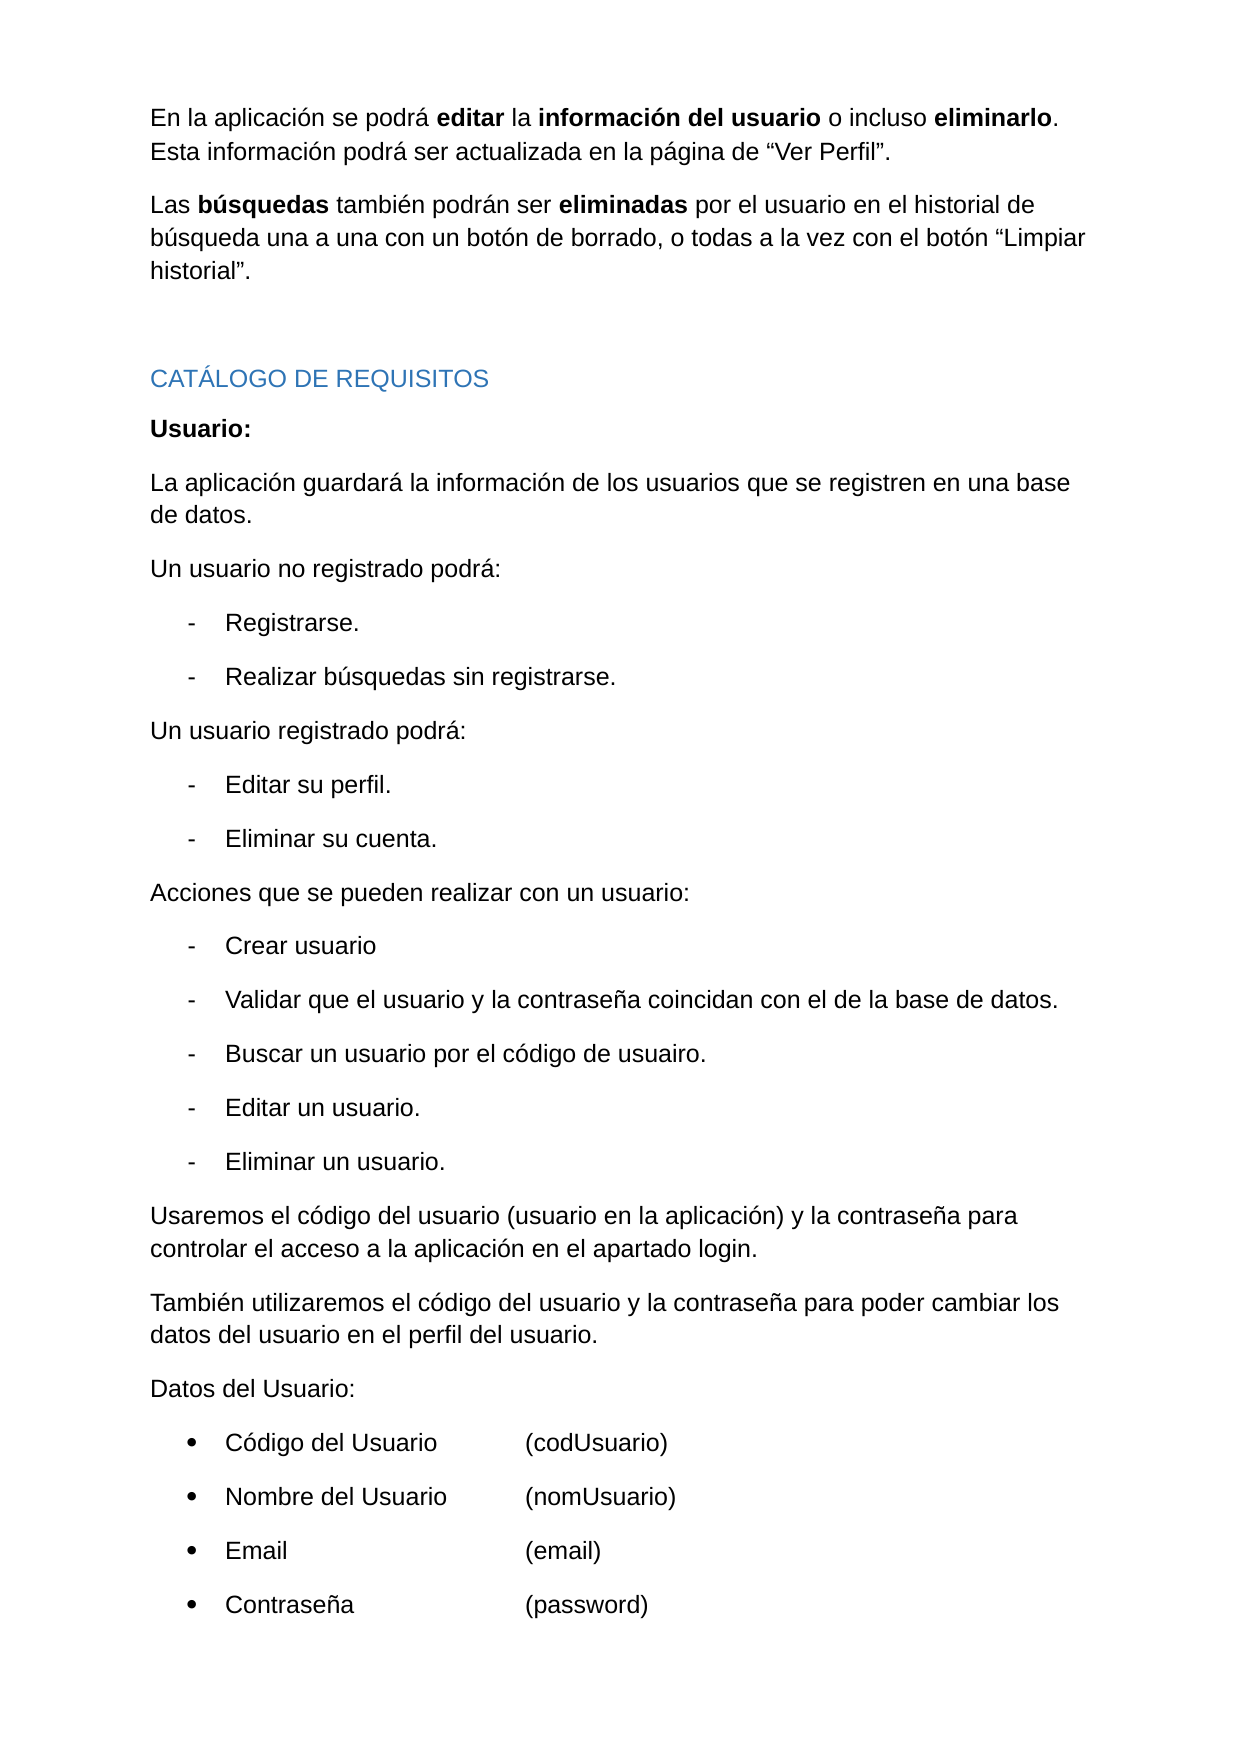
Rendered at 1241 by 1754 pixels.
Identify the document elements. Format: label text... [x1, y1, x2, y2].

list Crear usuario [187, 931, 1090, 960]
text Un usuario registrado podrá: [150, 716, 1090, 745]
list Validar que el usuario y la contraseña coincidan con el de la base de datos. [187, 985, 1090, 1014]
list Contraseña (password) [187, 1590, 1090, 1619]
list Buscar un usuario por el código de usuairo. [187, 1039, 1090, 1068]
list Editar un usuario. [187, 1093, 1090, 1122]
text La aplicación guardará la información de los usuarios que se registren en una base de datos. [150, 467, 1090, 529]
list Editar su perfil. [187, 770, 1090, 798]
text Usuario: [150, 414, 1090, 442]
text Acciones que se pueden realizar con un usuario: [150, 877, 1090, 906]
list Eliminar su cuenta. [187, 824, 1090, 852]
list Email (email) [187, 1536, 1090, 1565]
list Registrarse. [187, 608, 1090, 637]
list Nombre del Usuario (nomUsuario) [187, 1482, 1090, 1511]
text Usaremos el código del usuario (usuario en la aplicación) y la contraseña para controlar el acceso a la aplicación en el apartado login. [150, 1201, 1090, 1262]
text En la aplicación se podrá editar la información del usuario o incluso eliminarlo. Esta información podrá ser actualizada en la página de “Ver Perfil”. [150, 103, 1090, 165]
text También utilizaremos el código del usuario y la contraseña para poder cambiar los datos del usuario en el perfil del usuario. [150, 1287, 1090, 1349]
subtitle CATÁLOGO DE REQUISITOS [150, 364, 1090, 393]
text Datos del Usuario: [150, 1374, 1090, 1403]
list Código del Usuario (codUsuario) [187, 1428, 1090, 1457]
text Un usuario no registrado podrá: [150, 554, 1090, 583]
text Las búsquedas también podrán ser eliminadas por el usuario en el historial de búsqueda una a una con un botón de borrado, o todas a la vez con el botón “Limpiar historial”. [150, 190, 1090, 285]
list Realizar búsquedas sin registrarse. [187, 662, 1090, 691]
list Eliminar un usuario. [187, 1147, 1090, 1176]
